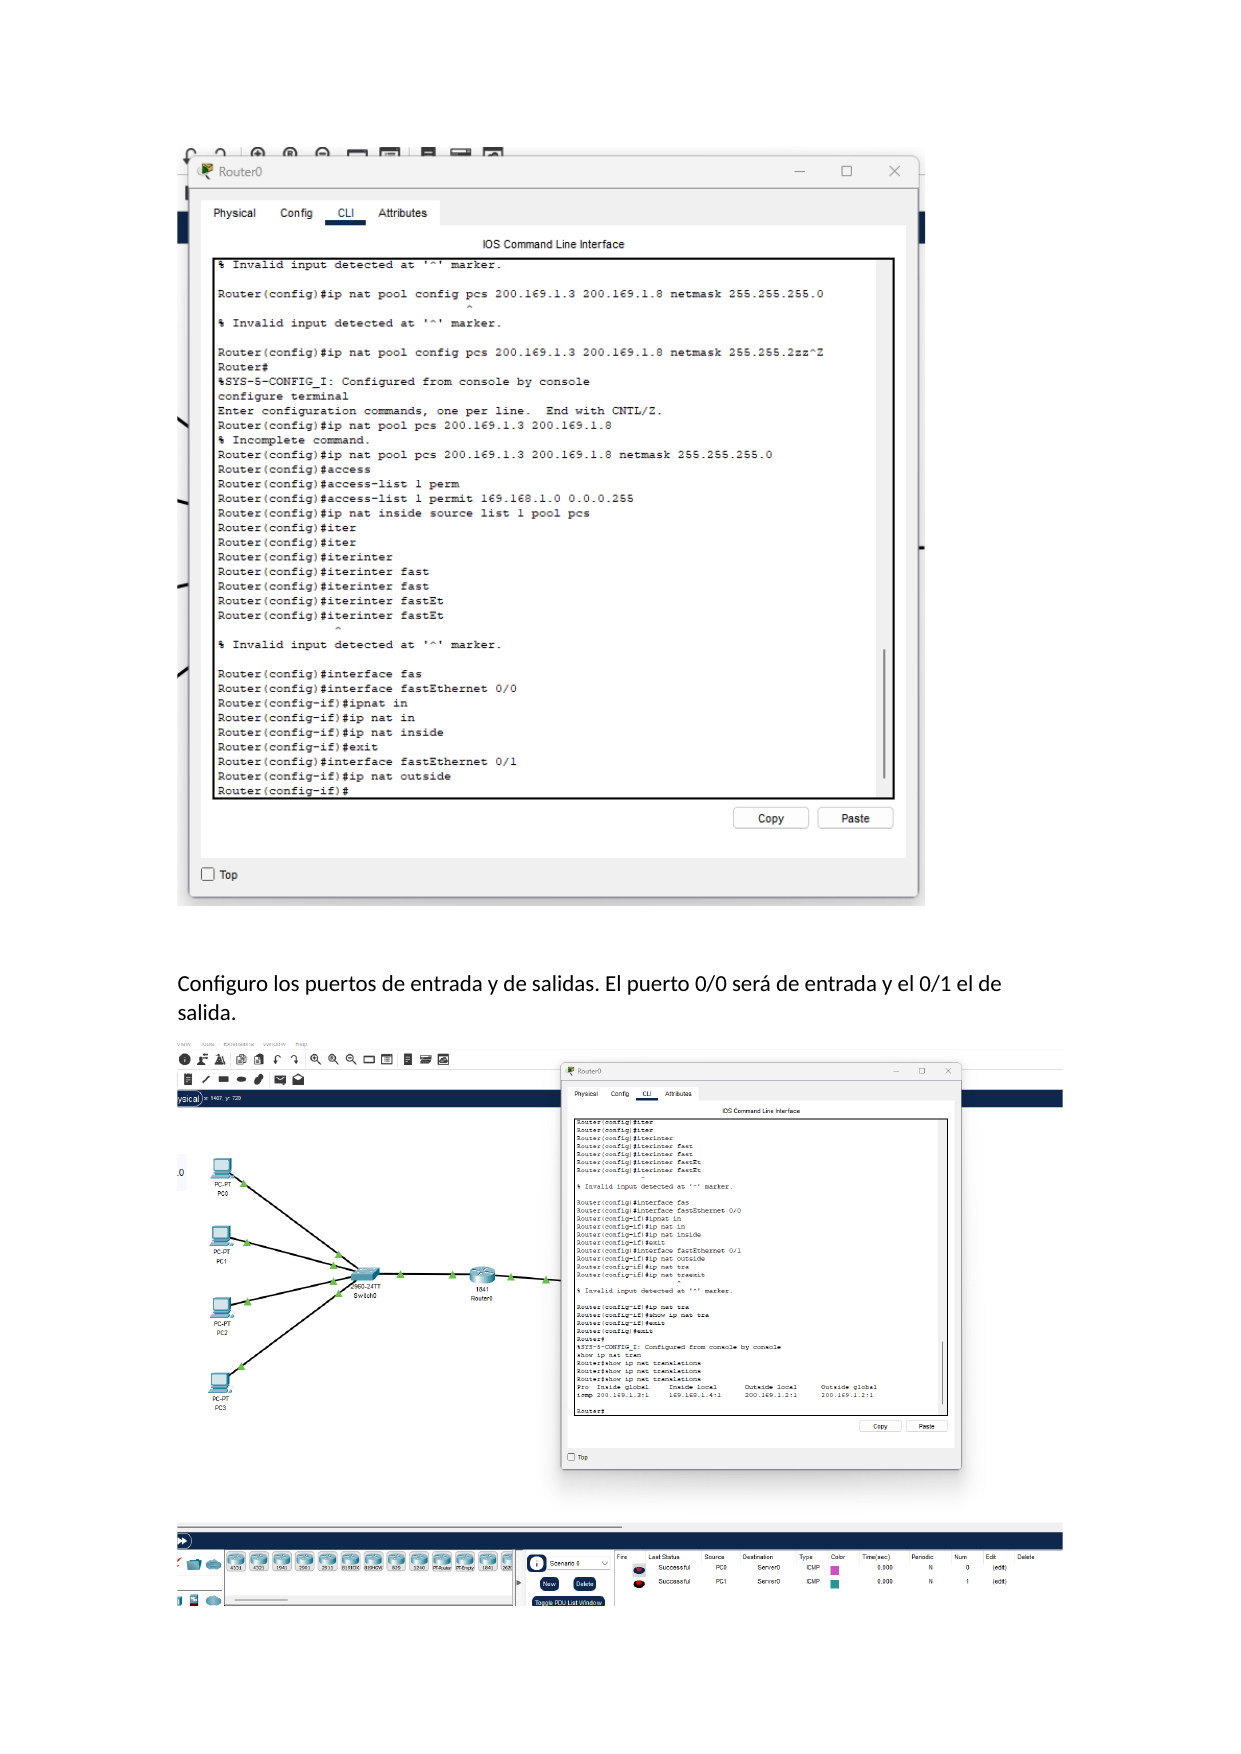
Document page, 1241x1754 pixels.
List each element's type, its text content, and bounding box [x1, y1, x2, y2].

text Configuro los puertos de entrada y de salidas. El puerto 0/0 será de entrada y el 0/1 el de salida. [177, 969, 1063, 1026]
